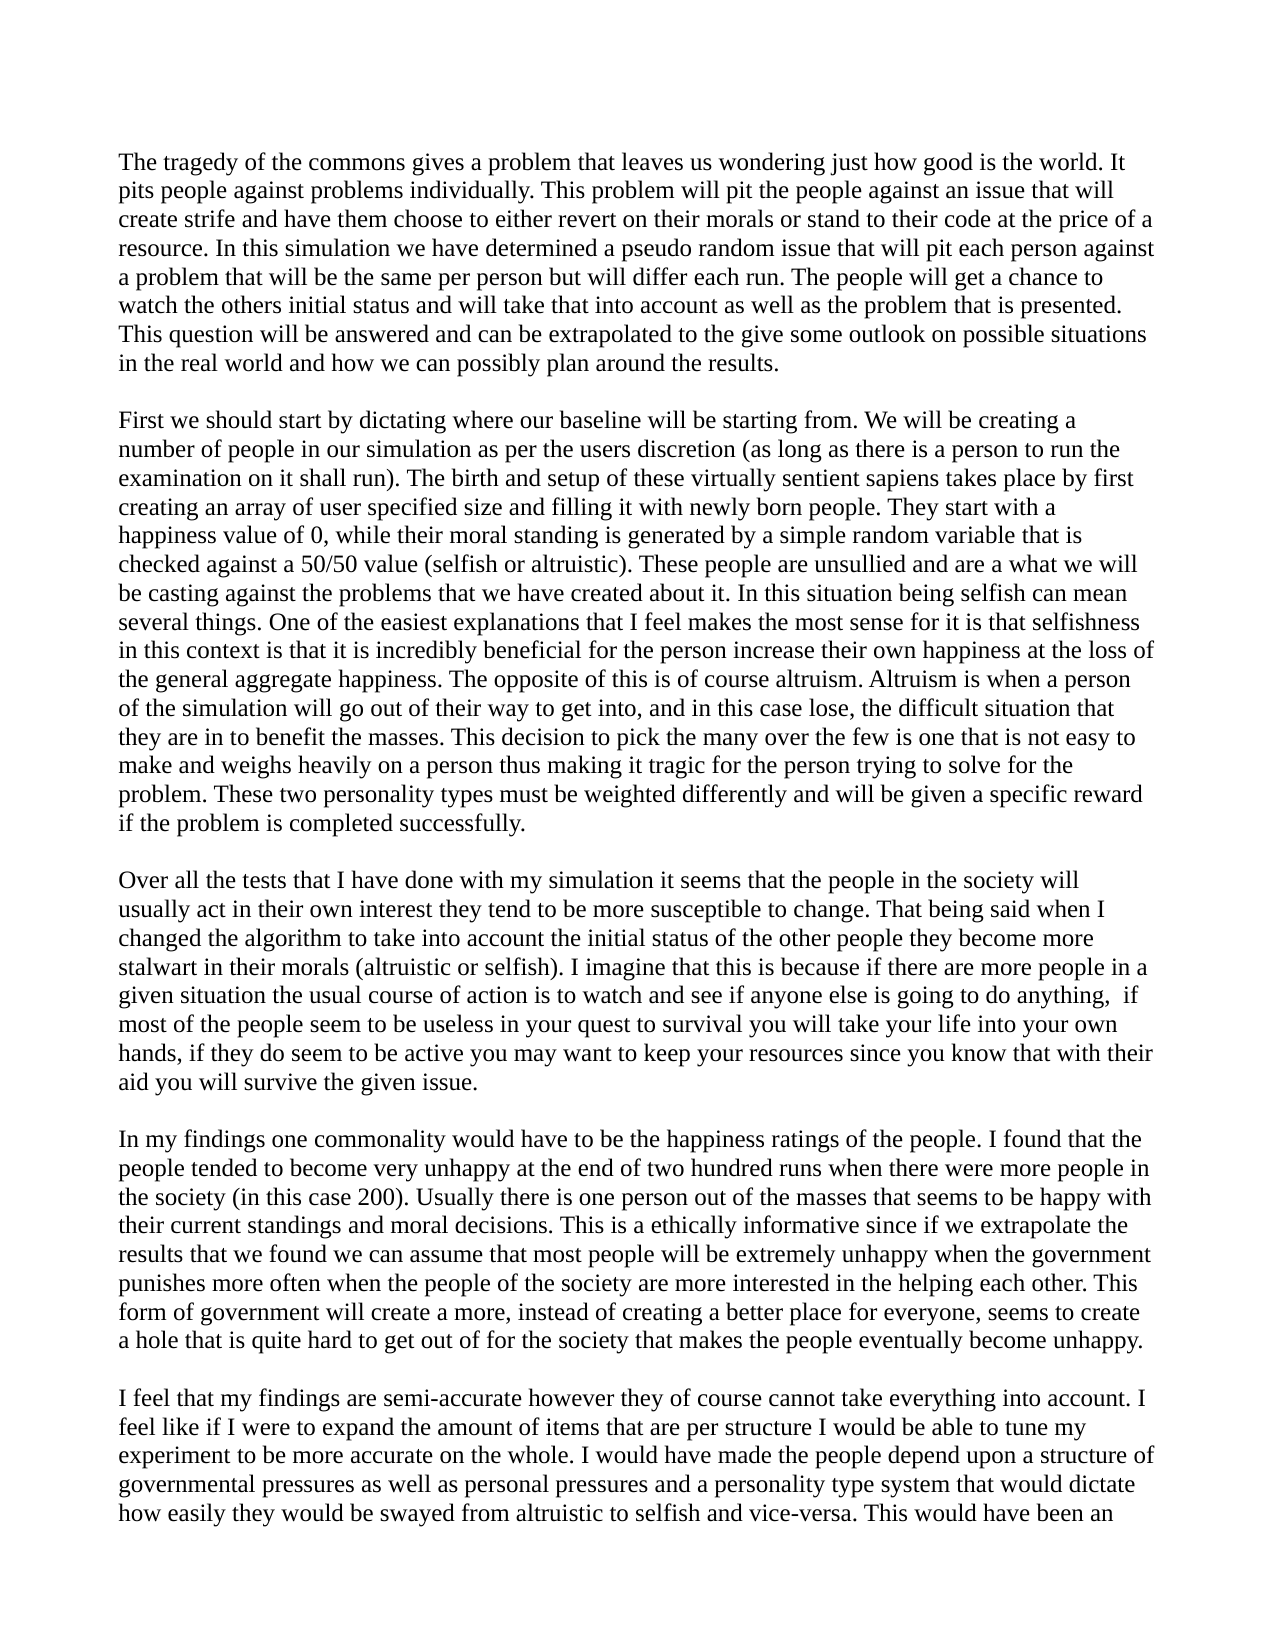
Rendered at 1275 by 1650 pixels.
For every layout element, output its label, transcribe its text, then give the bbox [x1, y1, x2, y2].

text In my findings one commonality would have to be the happiness ratings of the people. I found that the people tended to become very unhappy at the end of two hundred runs when there were more people in the society (in this case 200). Usually there is one person out of the masses that seems to be happy with their current standings and moral decisions. This is a ethically informative since if we extrapolate the results that we found we can assume that most people will be extremely unhappy when the government punishes more often when the people of the society are more interested in the helping each other. This form of government will create a more, instead of creating a better place for everyone, seems to create a hole that is quite hard to get out of for the society that makes the people eventually become unhappy. I feel that my findings are semi-accurate however they of course cannot take everything into account. I feel like if I were to expand the amount of items that are per structure I would be able to tune my experiment to be more accurate on the whole. I would have made the people depend upon a structure of governmental pressures as well as personal pressures and a personality type system that would dictate how easily they would be swayed from altruistic to selfish and vice-versa. This would have been an [118, 1124, 1157, 1527]
text Over all the tests that I have done with my simulation it seems that the people in the society will usually act in their own interest they tend to be more susceptible to change. That being said when I changed the algorithm to take into account the initial status of the other people they become more stalwart in their morals (altruistic or selfish). I imagine that this is because if there are more people in a given situation the usual course of action is to watch and see if anyone else is going to do anything, if most of the people seem to be useless in your quest to survival you will take your life into your own hands, if they do seem to be active you may want to keep your resources since you know that with their aid you will survive the given issue. [118, 866, 1157, 1096]
text First we should start by dictating where our baseline will be starting from. We will be creating a number of people in our simulation as per the users discretion (as long as there is a person to run the examination on it shall run). The birth and setup of these virtually sentient sapiens takes place by first creating an array of user specified size and filling it with newly born people. They start with a happiness value of 0, while their moral standing is generated by a simple random variable that is checked against a 50/50 value (selfish or altruistic). These people are unsullied and are a what we will be casting against the problems that we have created about it. In this situation being selfish can mean several things. One of the easiest explanations that I feel makes the most sense for it is that selfishness in this context is that it is incredibly beneficial for the person increase their own happiness at the loss of the general aggregate happiness. The opposite of this is of course altruism. Altruism is when a person of the simulation will go out of their way to get into, and in this case lose, the difficult situation that they are in to benefit the masses. This decision to pick the many over the few is one that is not easy to make and weighs heavily on a person thus making it tragic for the person trying to solve for the problem. These two personality types must be weighted differently and will be given a specific reward if the problem is completed successfully. [118, 406, 1157, 837]
text The tragedy of the commons gives a problem that leaves us wondering just how good is the world. It pits people against problems individually. This problem will pit the people against an issue that will create strife and have them choose to either revert on their morals or stand to their code at the price of a resource. In this simulation we have determined a pseudo random issue that will pit each person against a problem that will be the same per person but will differ each run. The people will get a chance to watch the others initial status and will take that into account as well as the problem that is presented. This question will be answered and can be extrapolated to the give some outlook on possible situations in the real world and how we can possibly plan around the results. [118, 147, 1157, 377]
